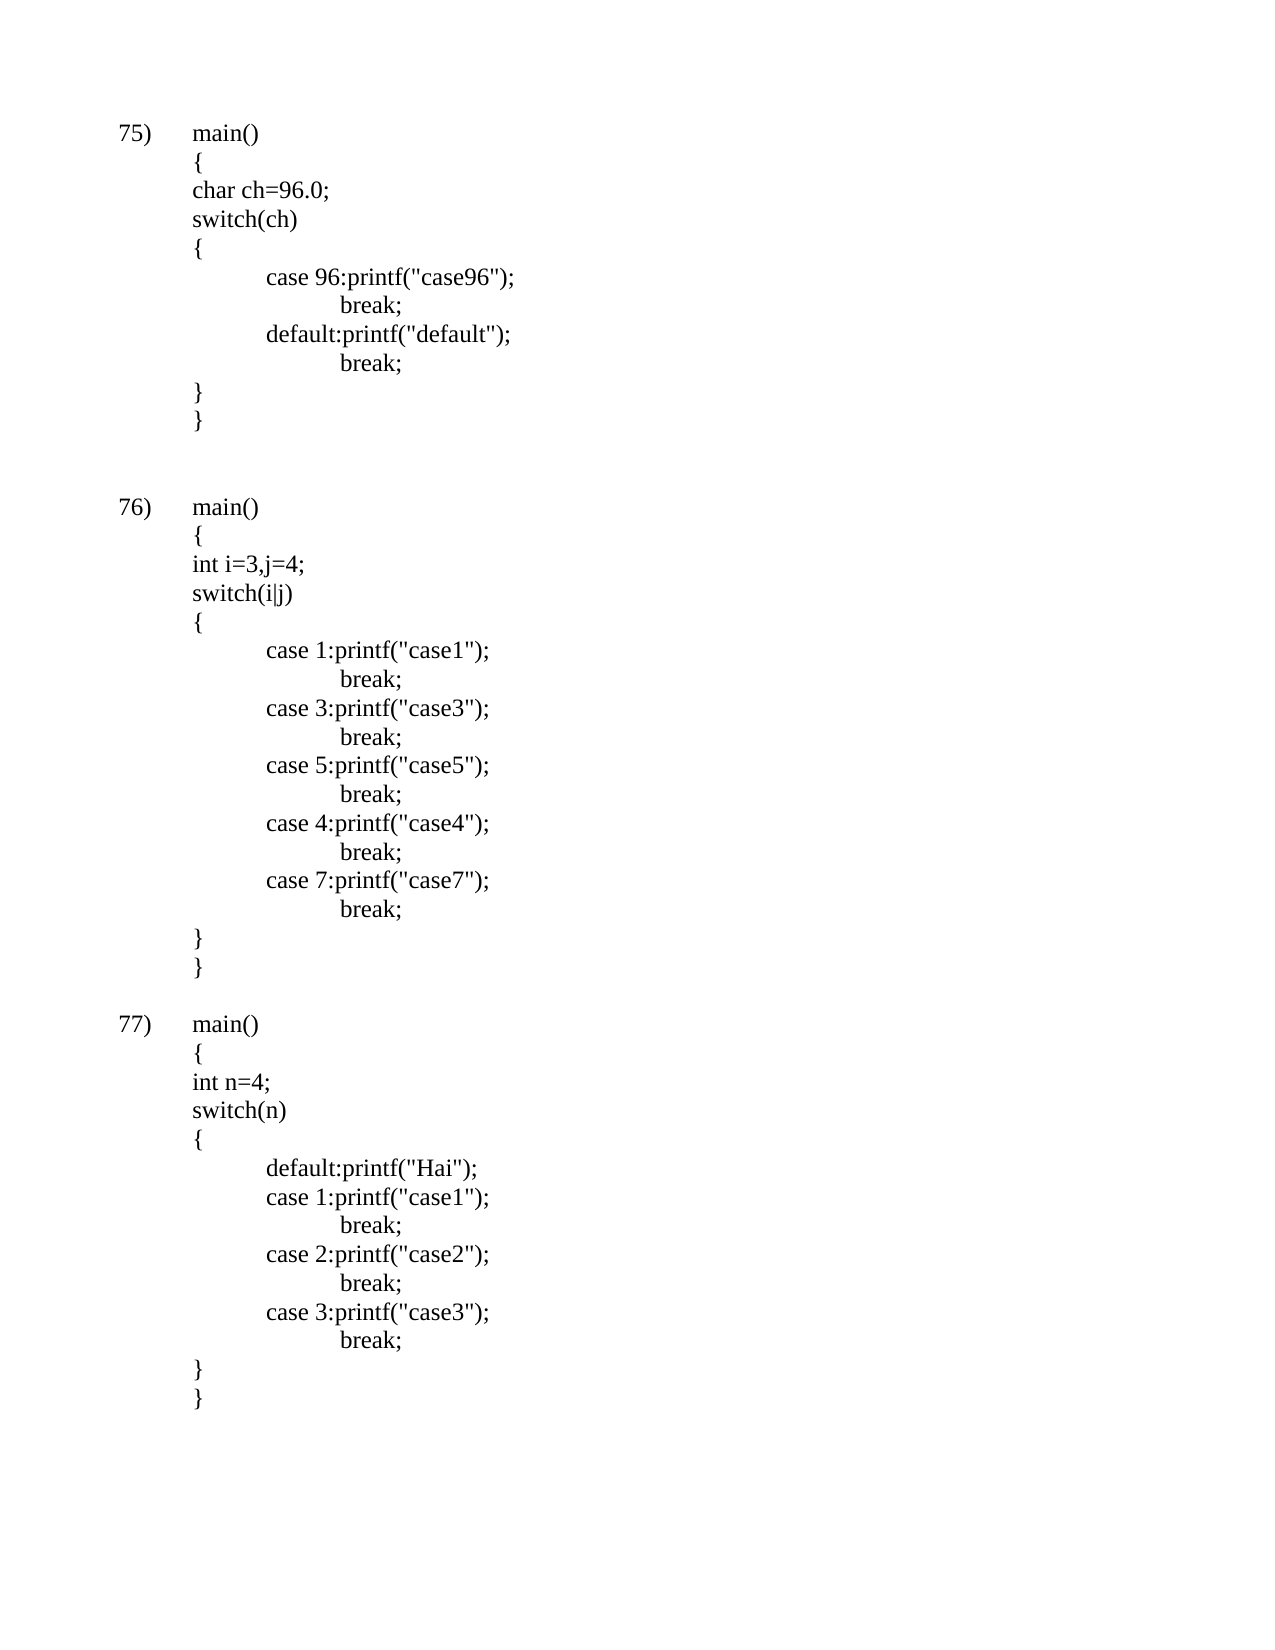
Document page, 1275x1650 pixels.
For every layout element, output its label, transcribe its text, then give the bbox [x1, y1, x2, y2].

text case 7:printf("case7"); [118, 866, 1157, 894]
text case 3:printf("case3"); [118, 693, 1157, 722]
text switch(ch) [118, 204, 1157, 233]
text { [118, 147, 1157, 176]
text int n=4; [118, 1067, 1157, 1096]
text case 5:printf("case5"); [118, 751, 1157, 779]
text case 1:printf("case1"); [118, 1182, 1157, 1211]
text { [118, 607, 1157, 636]
text 77) main() [118, 1009, 1157, 1038]
text { [118, 521, 1157, 549]
text } [118, 1354, 1157, 1383]
text char ch=96.0; [118, 176, 1157, 204]
text break; [118, 1268, 1157, 1297]
text case 4:printf("case4"); [118, 808, 1157, 837]
text break; [118, 1326, 1157, 1354]
text } [118, 1383, 1157, 1412]
text break; [118, 722, 1157, 751]
text break; [118, 894, 1157, 923]
text case 96:printf("case96"); [118, 262, 1157, 291]
text 75) main() [118, 118, 1157, 147]
text } [118, 406, 1157, 434]
text } [118, 923, 1157, 952]
text case 2:printf("case2"); [118, 1239, 1157, 1268]
text switch(n) [118, 1096, 1157, 1124]
text { [118, 1124, 1157, 1153]
text switch(i|j) [118, 578, 1157, 607]
text { [118, 233, 1157, 262]
text break; [118, 779, 1157, 808]
text break; [118, 664, 1157, 693]
text 76) main() [118, 492, 1157, 521]
text } [118, 377, 1157, 406]
text default:printf("Hai"); [118, 1153, 1157, 1182]
text break; [118, 291, 1157, 319]
text case 3:printf("case3"); [118, 1297, 1157, 1326]
text default:printf("default"); [118, 319, 1157, 348]
text case 1:printf("case1"); [118, 636, 1157, 664]
text break; [118, 837, 1157, 866]
text break; [118, 1211, 1157, 1239]
text } [118, 952, 1157, 981]
text break; [118, 348, 1157, 377]
text int i=3,j=4; [118, 549, 1157, 578]
text { [118, 1038, 1157, 1067]
